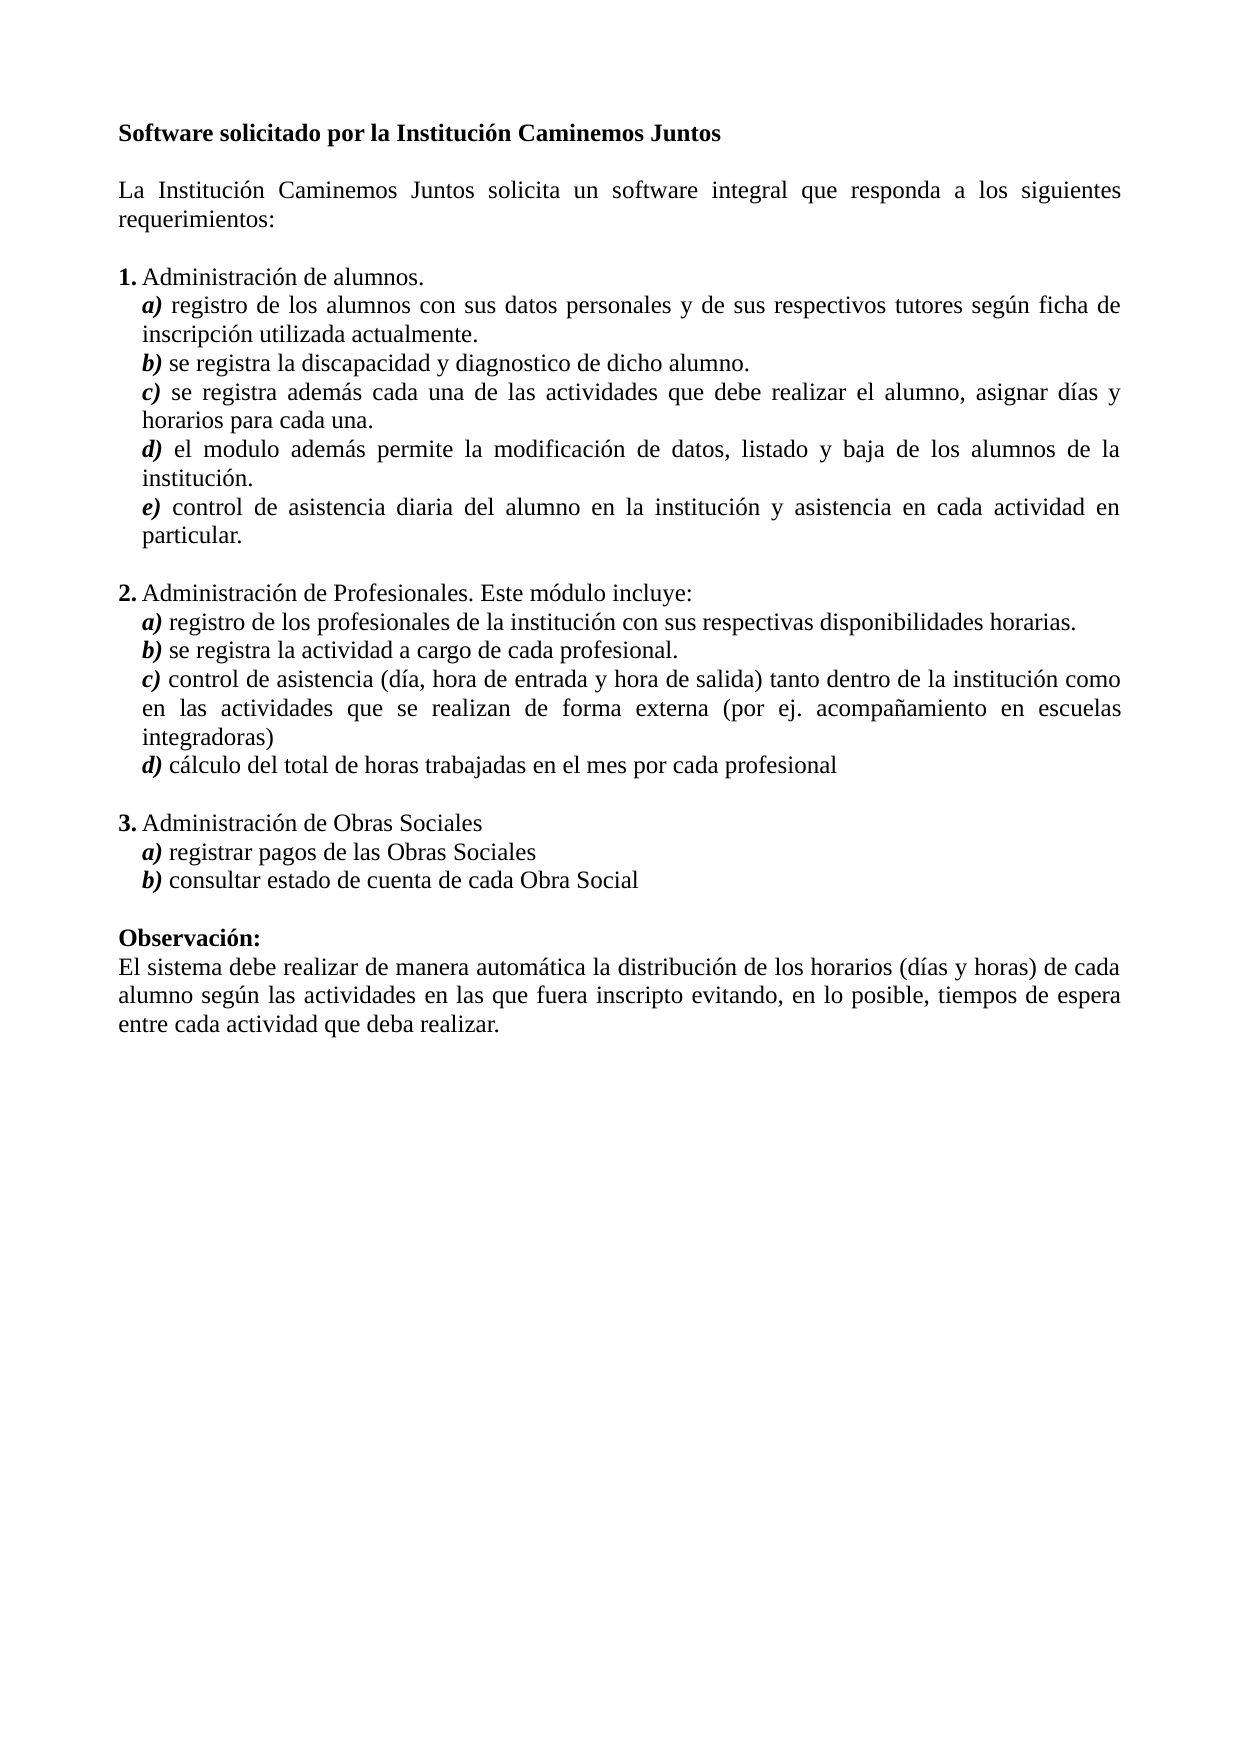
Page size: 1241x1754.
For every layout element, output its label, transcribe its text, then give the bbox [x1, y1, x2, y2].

text d) cálculo del total de horas trabajadas en el mes por cada profesional [142, 751, 1122, 779]
text Software solicitado por la Institución Caminemos Juntos [118, 118, 1122, 147]
text c) se registra además cada una de las actividades que debe realizar el alumno, asignar días y horarios para cada una. [142, 377, 1122, 434]
text a) registro de los alumnos con sus datos personales y de sus respectivos tutores según ficha de inscripción utilizada actualmente. [142, 291, 1122, 348]
text c) control de asistencia (día, hora de entrada y hora de salida) tanto dentro de la institución como en las actividades que se realizan de forma externa (por ej. acompañamiento en escuelas integradoras) [142, 664, 1122, 751]
text El sistema debe realizar de manera automática la distribución de los horarios (días y horas) de cada alumno según las actividades en las que fuera inscripto evitando, en lo posible, tiempos de espera entre cada actividad que deba realizar. [118, 952, 1122, 1038]
text b) se registra la discapacidad y diagnostico de dicho alumno. [142, 348, 1122, 377]
text a) registrar pagos de las Obras Sociales [142, 837, 1122, 866]
text 1. Administración de alumnos. [118, 262, 1122, 291]
text La Institución Caminemos Juntos solicita un software integral que responda a los siguientes requerimientos: [118, 176, 1122, 233]
text 2. Administración de Profesionales. Este módulo incluye: [118, 578, 1122, 607]
text b) consultar estado de cuenta de cada Obra Social [142, 866, 1122, 894]
text Observación: [118, 923, 1122, 952]
text b) se registra la actividad a cargo de cada profesional. [142, 636, 1122, 664]
text a) registro de los profesionales de la institución con sus respectivas disponibilidades horarias. [142, 607, 1122, 636]
text d) el modulo además permite la modificación de datos, listado y baja de los alumnos de la institución. [142, 434, 1122, 492]
text 3. Administración de Obras Sociales [118, 808, 1122, 837]
text e) control de asistencia diaria del alumno en la institución y asistencia en cada actividad en particular. [142, 492, 1122, 549]
